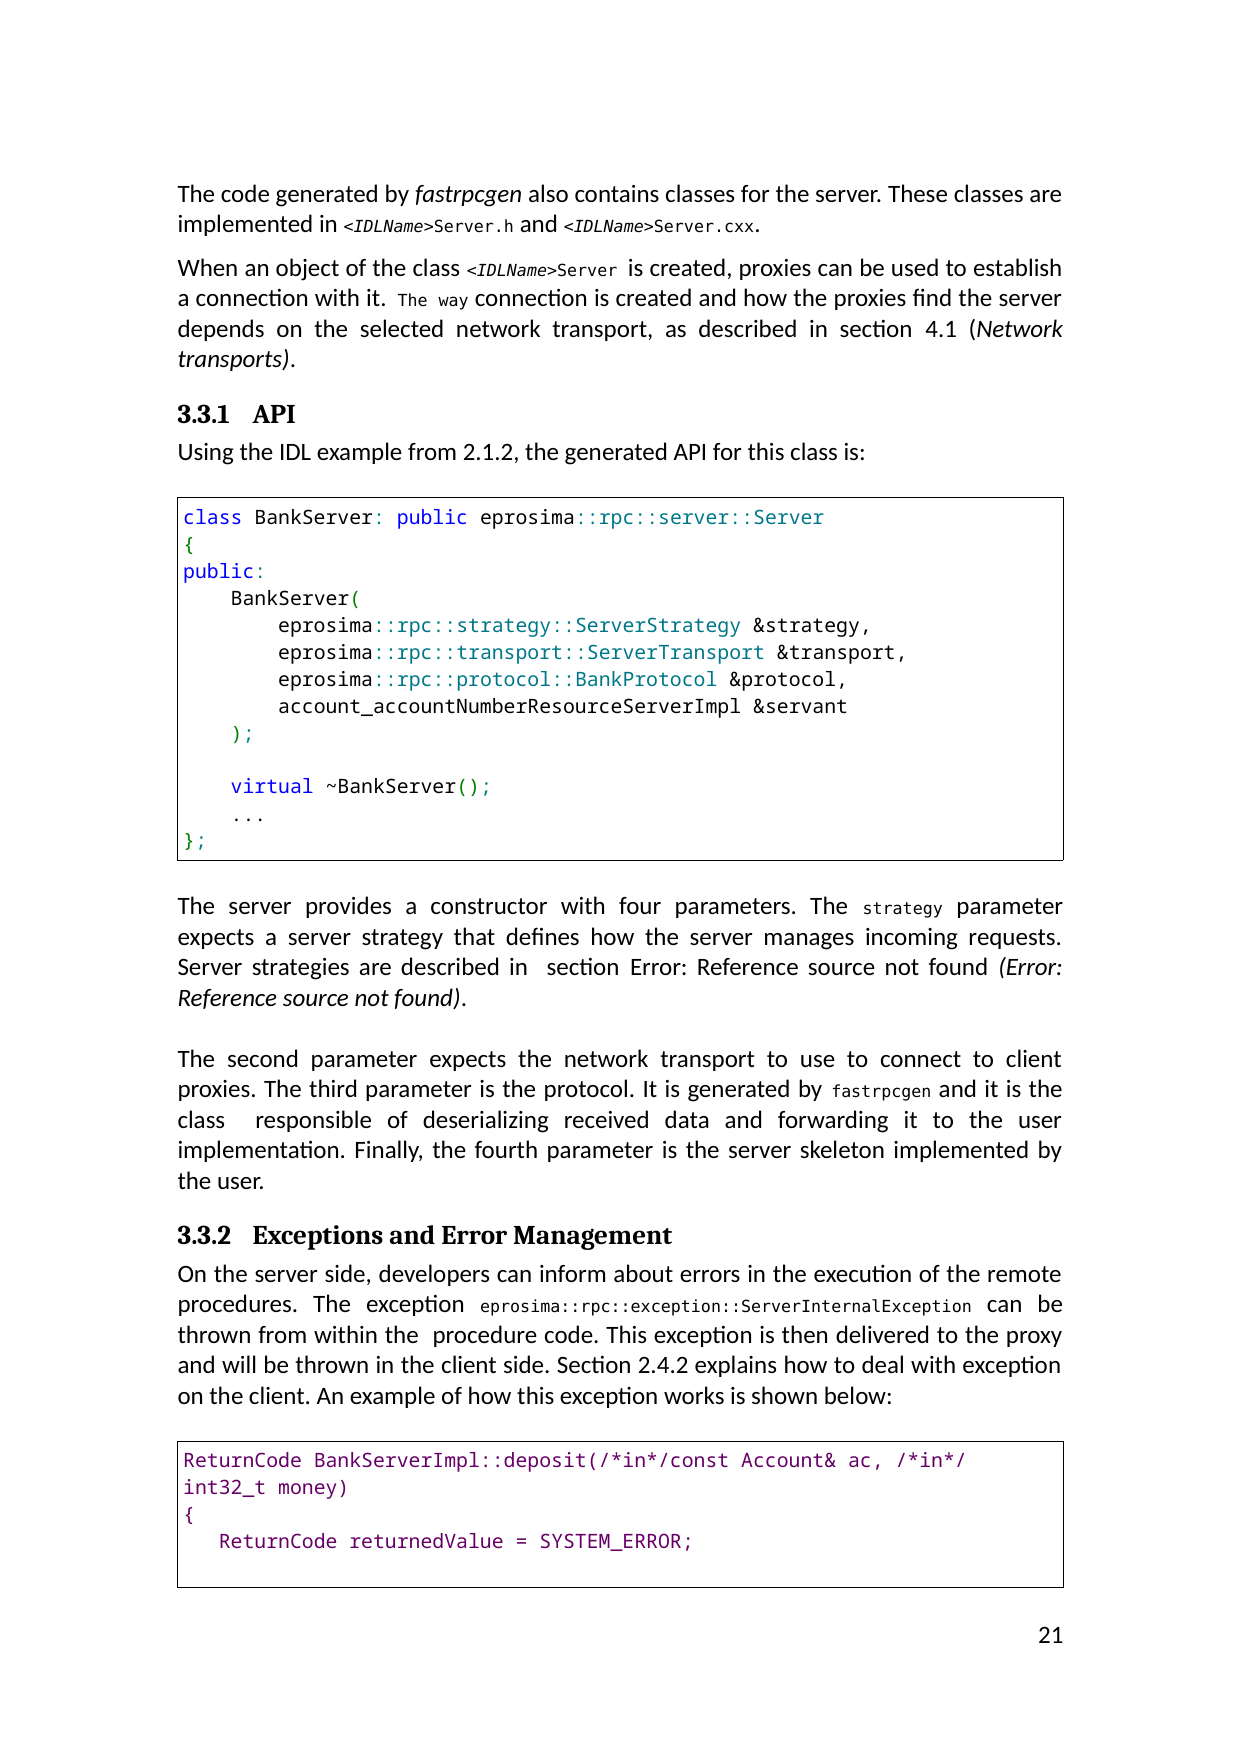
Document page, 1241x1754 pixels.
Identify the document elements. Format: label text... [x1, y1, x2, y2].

text The code generated by fastrpcgen also contains classes for the server. These classes are implemented in <IDLName>Server.h and <IDLName>Server.cxx. [177, 178, 1063, 239]
text The server provides a constructor with four parameters. The strategy parameter expects a server strategy that defines how the server manages incoming requests. Server strategies are described in section Error: Reference source not found (Error: Reference source not found). [177, 890, 1063, 1012]
subtitle Exceptions and Error Management [177, 1220, 1063, 1251]
subtitle API [177, 399, 1063, 430]
table_header ReturnCode BankServerImpl::deposit(/*in*/const Account& ac, /*in*/ int32_t money) { ReturnCode returnedValue = SYSTEM_ERROR; [178, 1442, 1063, 1587]
text Using the IDL example from 2.1.2, the generated API for this class is: [177, 436, 1063, 467]
text When an object of the class <IDLName>Server is created, proxies can be used to establish a connection with it. The way connection is created and how the proxies find the server depends on the selected network transport, as described in section 4.1 (Network transports). [177, 252, 1063, 374]
text The second parameter expects the network transport to use to connect to client proxies. The third parameter is the protocol. It is generated by fastrpcgen and it is the class responsible of deserializing received data and forwarding it to the user implementation. Finally, the fourth parameter is the server skeleton implemented by the user. [177, 1043, 1063, 1195]
table_header class BankServer: public eprosima::rpc::server::Server { public: BankServer( eprosima::rpc::strategy::ServerStrategy &strategy, eprosima::rpc::transport::ServerTransport &transport, eprosima::rpc::protocol::BankProtocol &protocol, account_accountNumberResourceServerImpl &servant ); virtual ~BankServer(); ... }; [178, 498, 1063, 859]
text On the server side, developers can inform about errors in the execution of the remote procedures. The exception eprosima::rpc::exception::ServerInternalException can be thrown from within the procedure code. This exception is then delivered to the proxy and will be thrown in the client side. Section 2.4.2 explains how to deal with exception on the client. An example of how this exception works is shown below: [177, 1258, 1063, 1410]
